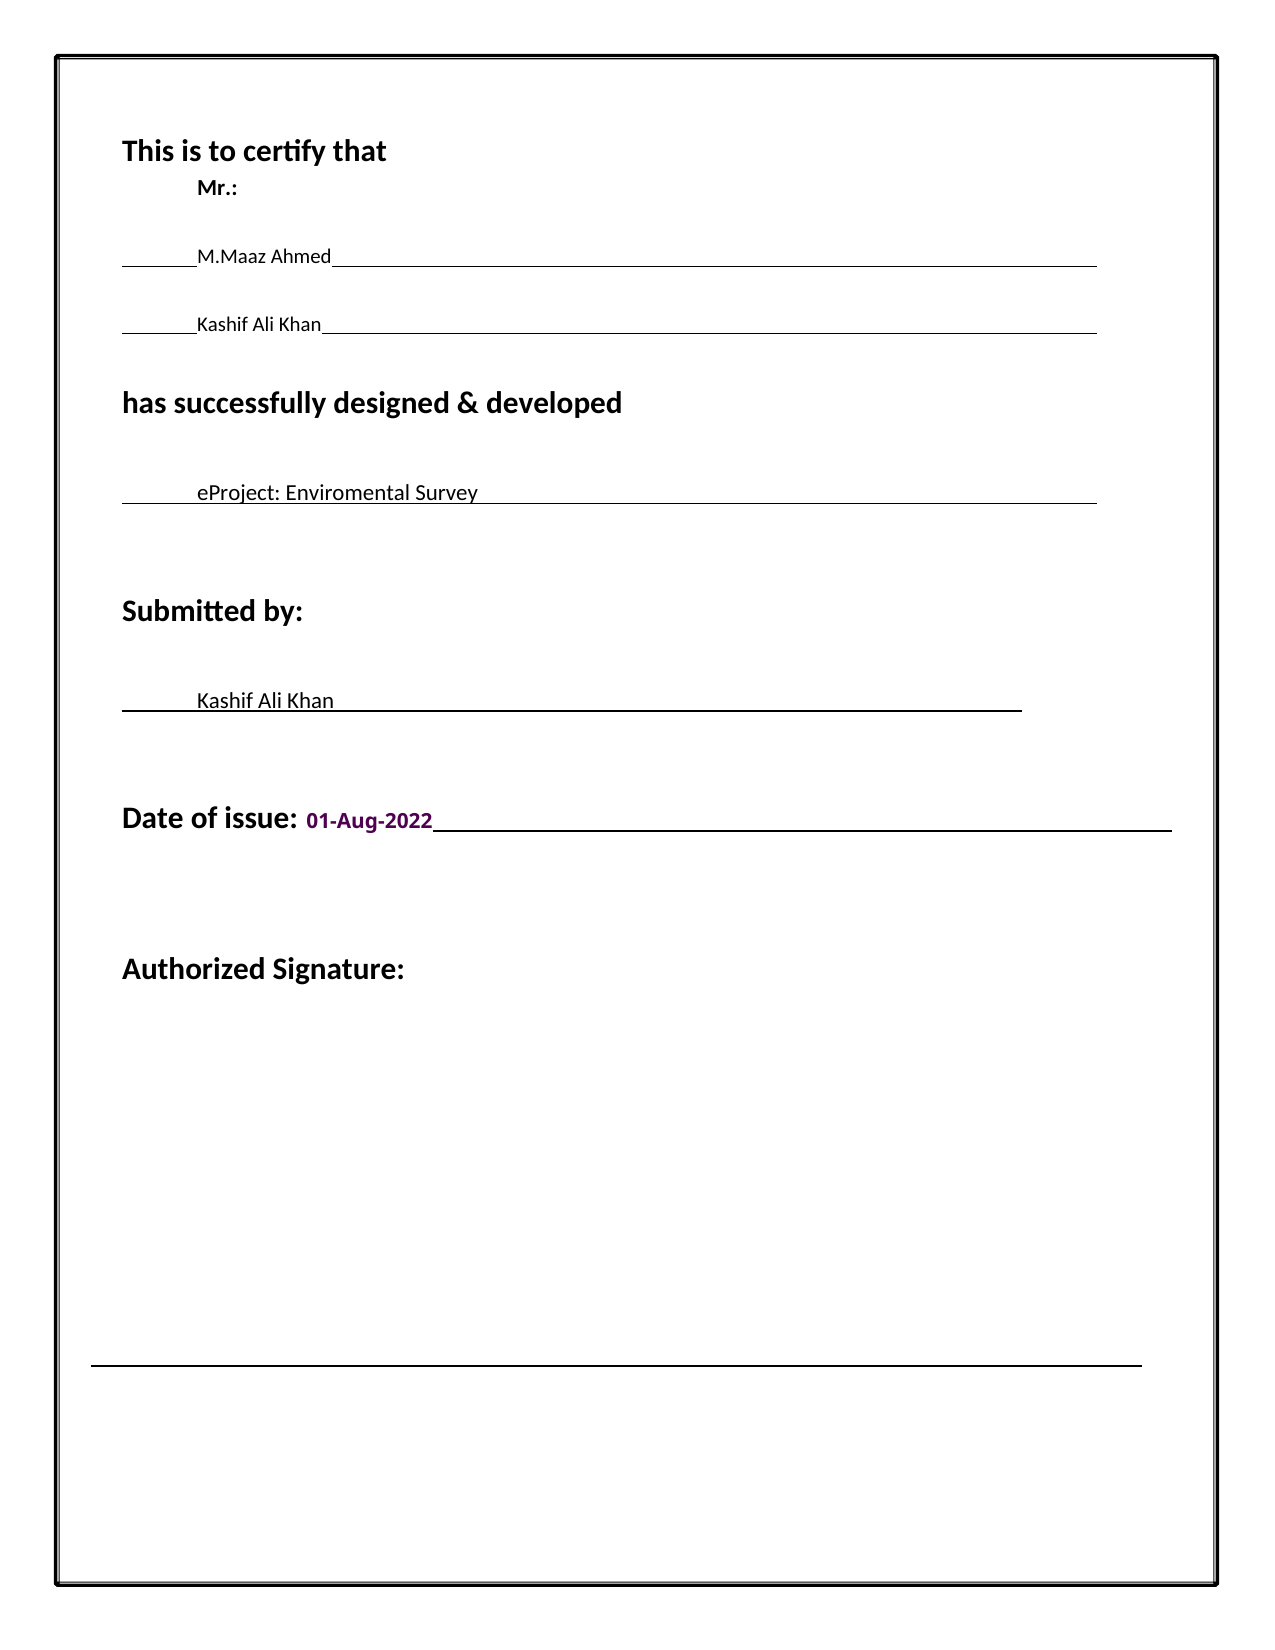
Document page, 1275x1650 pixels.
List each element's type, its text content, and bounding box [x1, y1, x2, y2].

text Submitted by: [122, 591, 1172, 629]
text Authorized Signature: [122, 949, 1172, 987]
text eProject: Enviromental Survey [122, 478, 1172, 507]
text Kashif Ali Khan [122, 311, 1172, 336]
text Kashif Ali Khan [122, 686, 1172, 714]
text Date of issue: 01-Aug-2022 [122, 798, 1172, 836]
text M.Maaz Ahmed [122, 243, 1172, 269]
text has successfully designed & developed [122, 383, 1172, 421]
subtitle Mr.: [122, 173, 1172, 202]
text This is to certify that [122, 131, 1172, 169]
